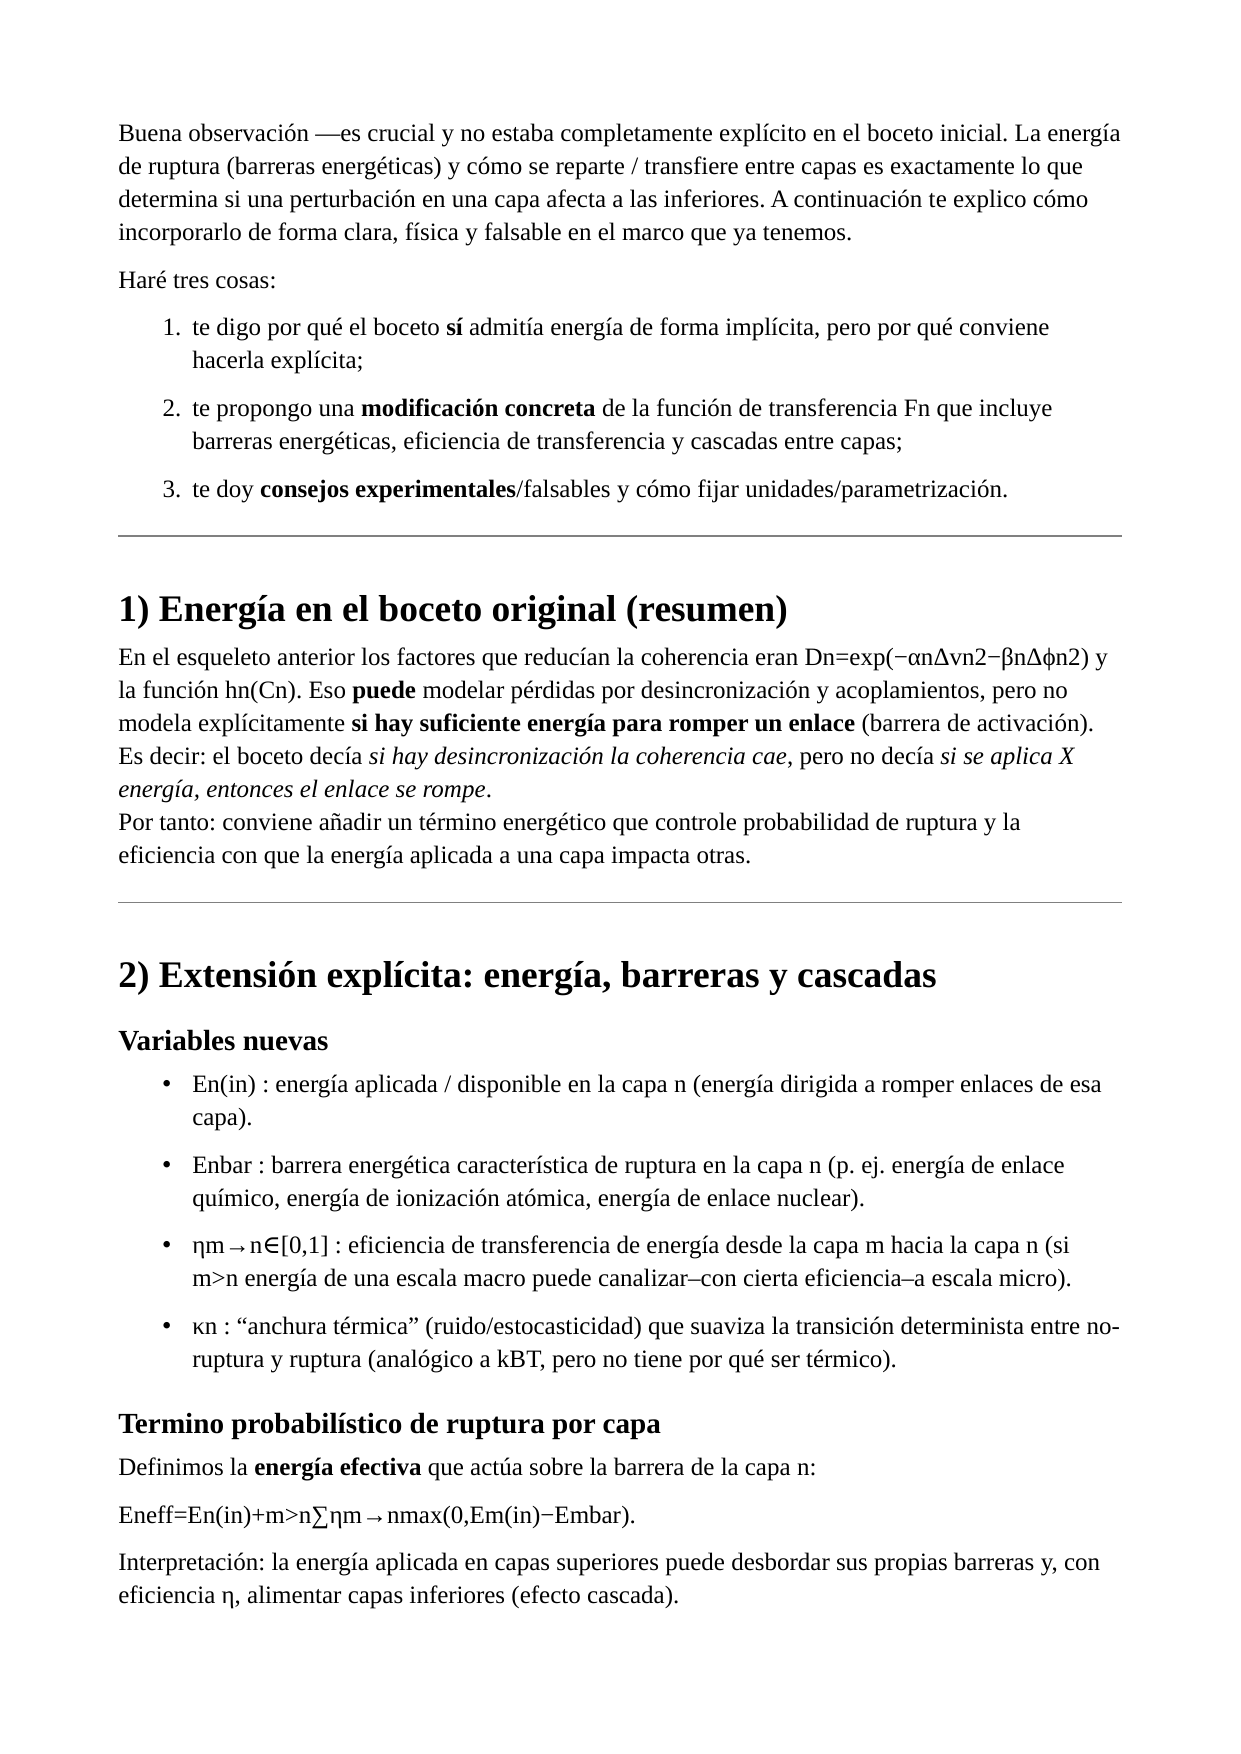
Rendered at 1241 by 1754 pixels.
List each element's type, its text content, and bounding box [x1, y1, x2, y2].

text En el esqueleto anterior los factores que reducían la coherencia eran Dn​=exp(−αn​Δvn2​−βn​Δϕn2​) y la función hn​(Cn​). Eso puede modelar pérdidas por desincronización y acoplamientos, pero no modela explícitamente si hay suficiente energía para romper un enlace (barrera de activación). Es decir: el boceto decía si hay desincronización la coherencia cae, pero no decía si se aplica X energía, entonces el enlace se rompe. Por tanto: conviene añadir un término energético que controle probabilidad de ruptura y la eficiencia con que la energía aplicada a una capa impacta otras. [118, 642, 1122, 869]
list Enbar​ : barrera energética característica de ruptura en la capa n (p. ej. energía de enlace químico, energía de ionización atómica, energía de enlace nuclear). [162, 1150, 1122, 1211]
subtitle Termino probabilístico de ruptura por capa [118, 1406, 1122, 1440]
list En(in)​ : energía aplicada / disponible en la capa n (energía dirigida a romper enlaces de esa capa). [162, 1069, 1122, 1131]
list te digo por qué el boceto sí admitía energía de forma implícita, pero por qué conviene hacerla explícita; [162, 312, 1122, 374]
list ηm→n​∈[0,1] : eficiencia de transferencia de energía desde la capa m hacia la capa n (si m>n energía de una escala macro puede canalizar–con cierta eficiencia–a escala micro). [162, 1230, 1122, 1292]
list te doy consejos experimentales/falsables y cómo fijar unidades/parametrización. [162, 474, 1122, 502]
subtitle Variables nuevas [118, 1023, 1122, 1057]
text Haré tres cosas: [118, 265, 1122, 293]
list κn​ : “anchura térmica” (ruido/estocasticidad) que suaviza la transición determinista entre no-ruptura y ruptura (analógico a kB​T, pero no tiene por qué ser térmico). [162, 1311, 1122, 1373]
text Definimos la energía efectiva que actúa sobre la barrera de la capa n: [118, 1452, 1122, 1481]
text Buena observación —es crucial y no estaba completamente explícito en el boceto inicial. La energía de ruptura (barreras energéticas) y cómo se reparte / transfiere entre capas es exactamente lo que determina si una perturbación en una capa afecta a las inferiores. A continuación te explico cómo incorporarlo de forma clara, física y falsable en el marco que ya tenemos. [118, 118, 1122, 246]
list te propongo una modificación concreta de la función de transferencia Fn​ que incluye barreras energéticas, eficiencia de transferencia y cascadas entre capas; [162, 393, 1122, 455]
subtitle 2) Extensión explícita: energía, barreras y cascadas [118, 953, 1122, 996]
text Interpretación: la energía aplicada en capas superiores puede desbordar sus propias barreras y, con eficiencia η, alimentar capas inferiores (efecto cascada). [118, 1547, 1122, 1609]
text Eneff​=En(in)​+m>n∑​ηm→n​max(0,Em(in)​−Embar​). [118, 1500, 1122, 1528]
subtitle 1) Energía en el boceto original (resumen) [118, 586, 1122, 629]
